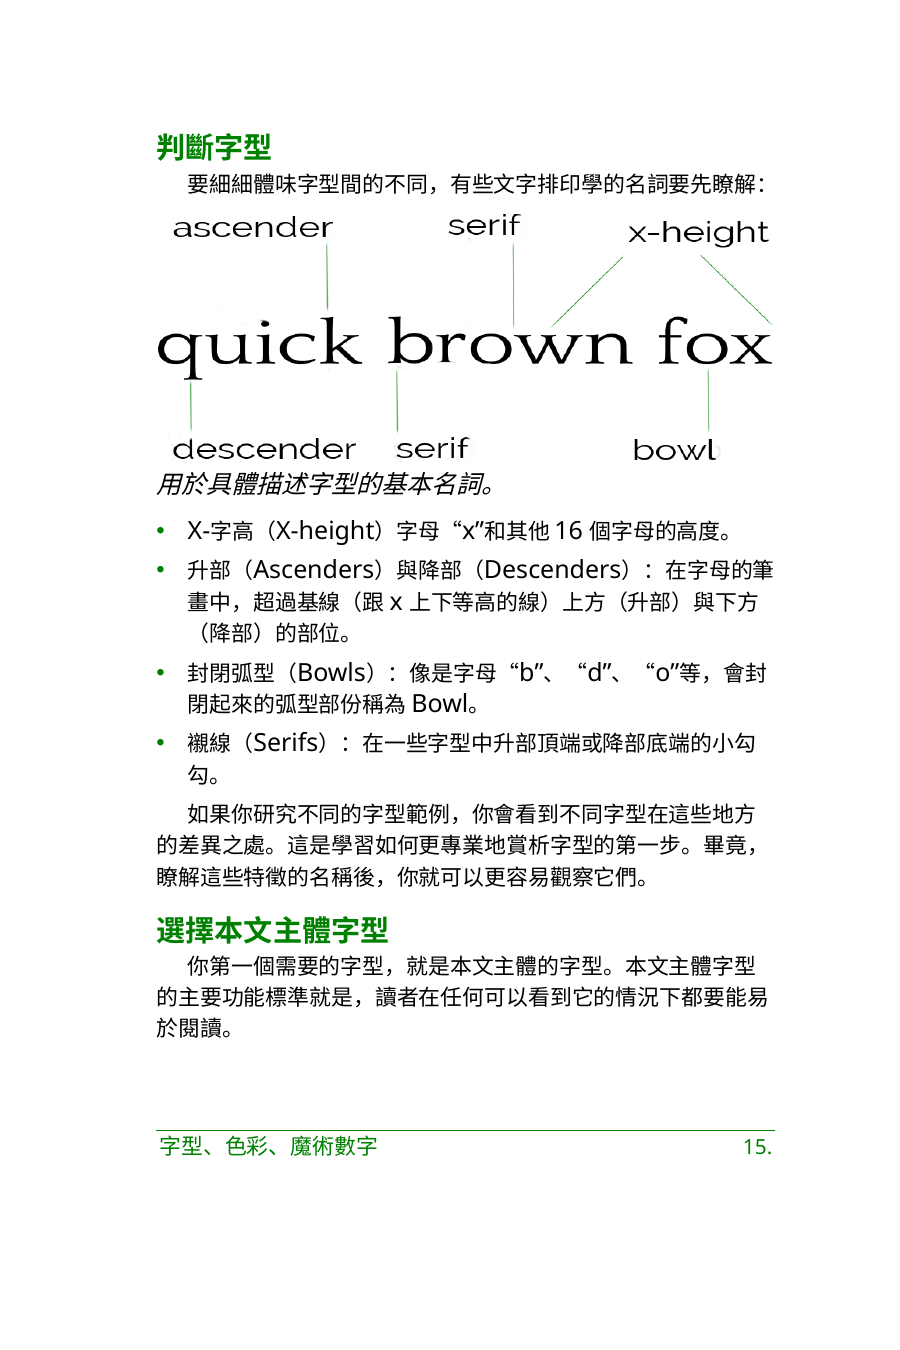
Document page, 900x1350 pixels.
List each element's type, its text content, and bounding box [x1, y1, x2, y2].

text 你第一個需要的字型，就是本文主體的字型。本文主體字型的主要功能標準就是，讀者在任何可以看到它的情況下都要能易於閱讀。 [156, 949, 775, 1043]
list 封閉弧型（Bowls）：像是字母“b”、“d”、“o”等，會封閉起來的弧型部份稱為 Bowl。 [156, 656, 775, 718]
text 要細細體味字型間的不同，有些文字排印學的名詞要先瞭解： [156, 167, 775, 198]
subtitle 判斷字型 [156, 125, 775, 167]
subtitle 選擇本文主體字型 [156, 907, 775, 949]
picture [156, 214, 775, 462]
list 襯線（Serifs）：在一些字型中升部頂端或降部底端的小勾勾。 [156, 727, 775, 789]
list 升部（Ascenders）與降部（Descenders）：在字母的筆畫中，超過基線（跟 x 上下等高的線）上方（升部）與下方（降部）的部位。 [156, 554, 775, 648]
text 如果你研究不同的字型範例，你會看到不同字型在這些地方的差異之處。這是學習如何更專業地賞析字型的第一步。畢竟，瞭解這些特徵的名稱後，你就可以更容易觀察它們。 [156, 798, 775, 891]
list X-字高（X-height）字母“x”和其他16 個字母的高度。 [156, 514, 775, 546]
table_cell 用於具體描述字型的基本名詞。 [156, 464, 775, 499]
